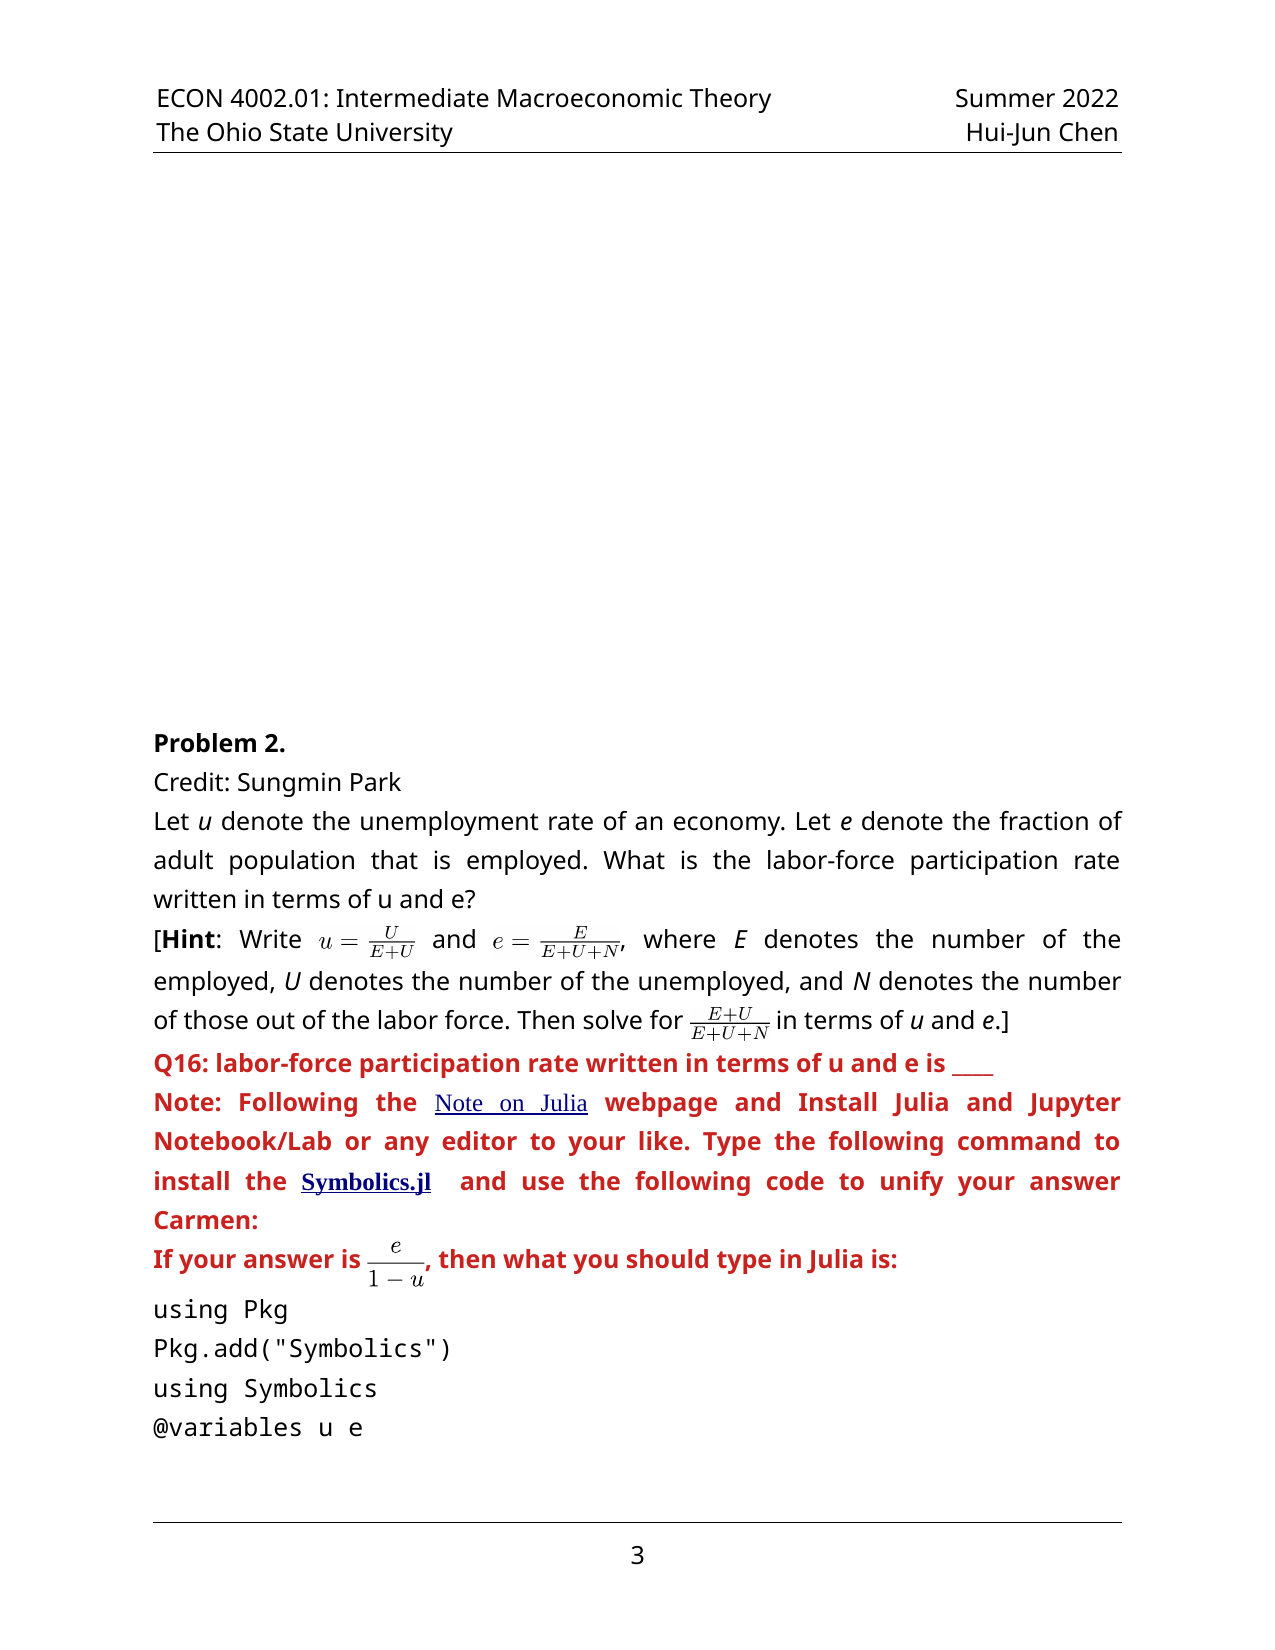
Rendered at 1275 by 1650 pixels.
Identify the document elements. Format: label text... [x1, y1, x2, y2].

text , then what you should type in Julia is: [400, 1241, 1122, 1287]
text Credit: Sungmin Park [153, 764, 1122, 799]
text Problem 2. [153, 725, 1122, 759]
text [Hint: Write and , where E denotes the number of the employed, U denotes the number of the unemployed, and N denotes the number of those out of the labor force. Then solve for in terms of u and e.] [153, 921, 1122, 1041]
text using Pkg [153, 1292, 1122, 1326]
picture [690, 1007, 770, 1041]
text Let u denote the unemployment rate of an economy. Let e denote the fraction of adult population that is employed. What is the labor-force participation rate written in terms of u and e? [153, 804, 1122, 916]
text Note: Following the Note on Julia webpage and Install Julia and Jupyter Notebook/Lab or any editor to your like. Type the following command to install the Symbolics.jl and use the following code to unify your answer Carmen: [153, 1085, 1122, 1236]
picture [493, 926, 620, 959]
text @variables u e [153, 1409, 1122, 1443]
text using Symbolics [153, 1370, 1122, 1404]
text Q16: labor-force participation rate written in terms of u and e is ____ [153, 1046, 1122, 1080]
text If your answer is [153, 1241, 395, 1287]
picture [319, 926, 415, 959]
text Pkg.add("Symbolics") [153, 1331, 1122, 1365]
